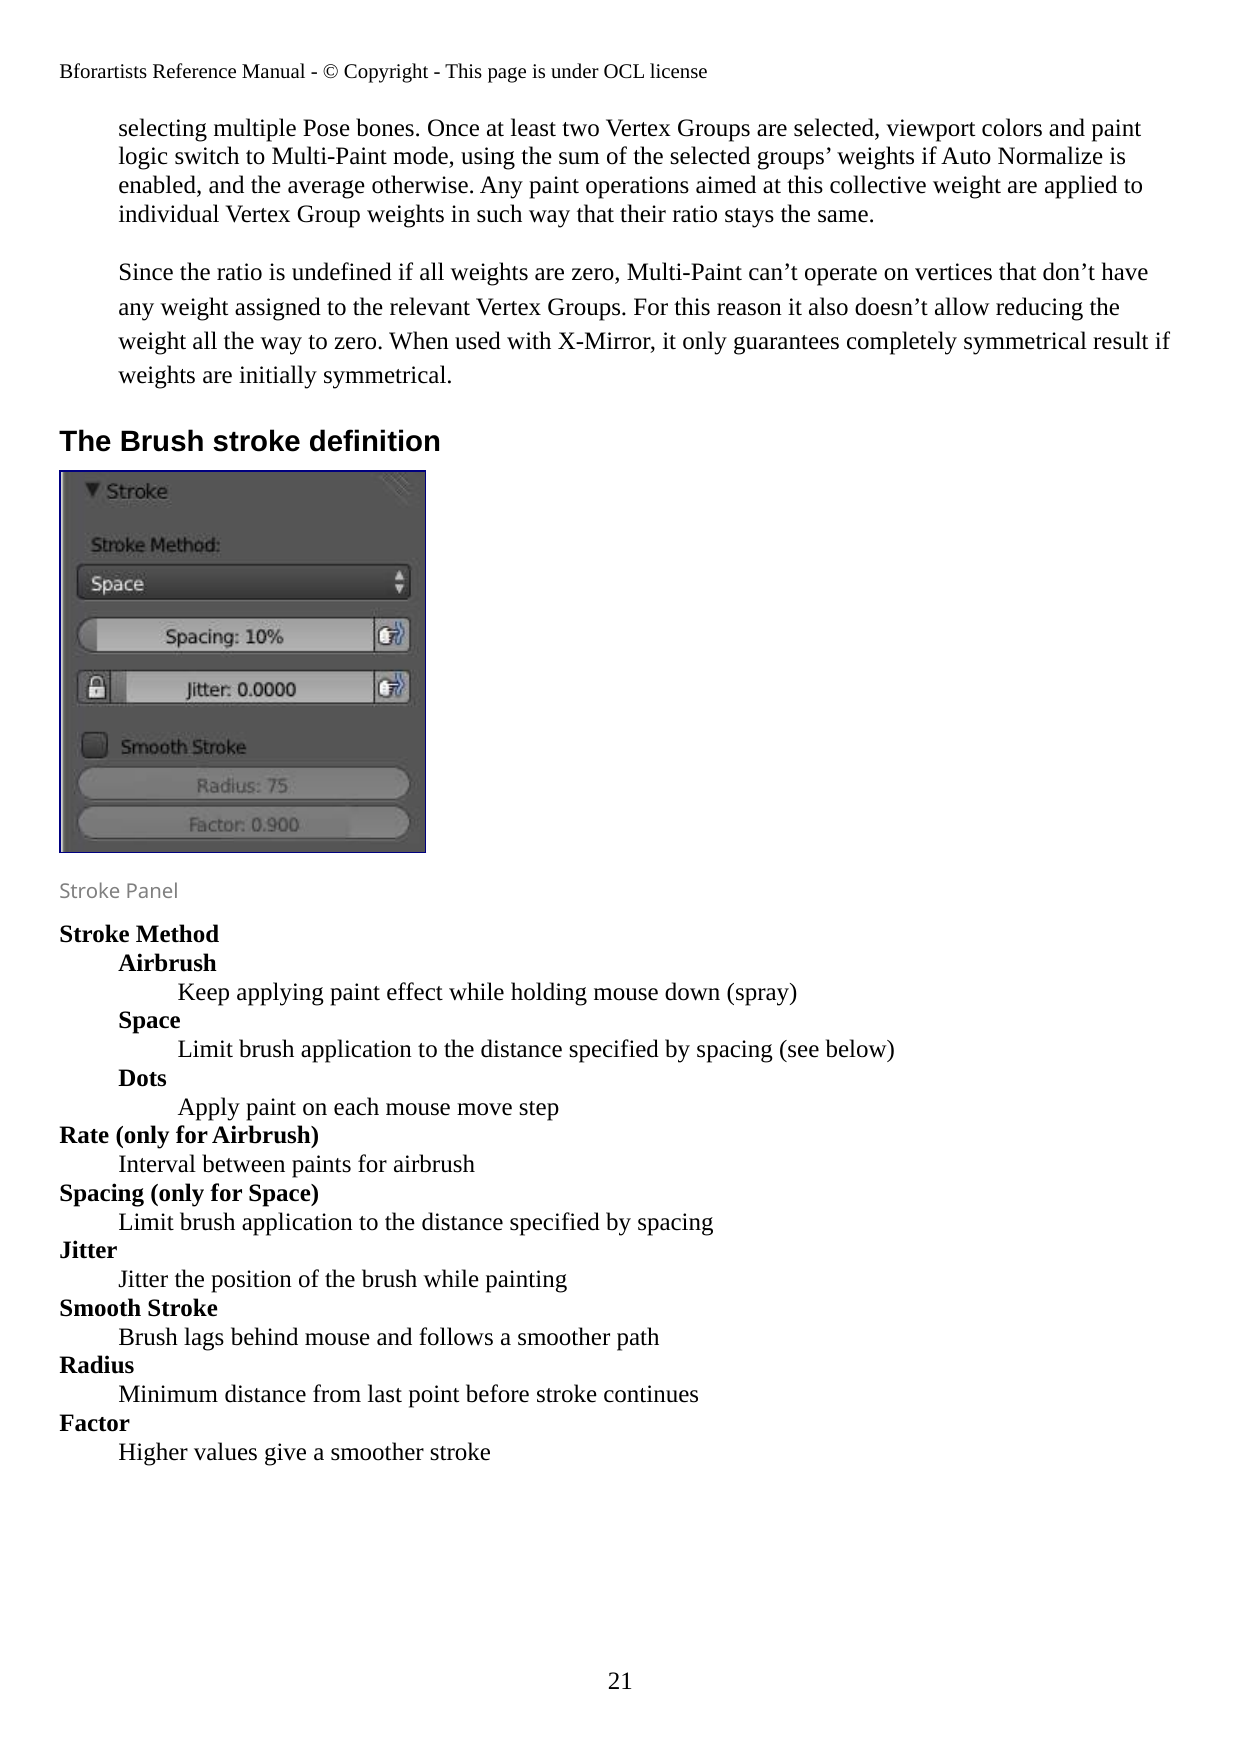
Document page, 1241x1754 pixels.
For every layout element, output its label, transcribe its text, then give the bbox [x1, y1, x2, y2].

list Higher values give a smoother stroke [118, 1437, 1181, 1466]
subtitle Smooth Stroke [59, 1293, 1181, 1322]
list Keep applying paint effect while holding mouse down (spray) [177, 977, 1181, 1006]
list Brush lags behind mouse and follows a smoother path [118, 1322, 1181, 1351]
list Interval between paints for airbrush [118, 1149, 1181, 1178]
list Jitter the position of the brush while painting [118, 1264, 1181, 1293]
picture [61, 472, 425, 852]
subtitle Jitter [59, 1236, 1181, 1264]
subtitle Factor [59, 1408, 1181, 1437]
subtitle Radius [59, 1351, 1181, 1379]
text Since the ratio is undefined if all weights are zero, Multi-Paint can’t operate on vertices that don’t have any weight assigned to the relevant Vertex Groups. For this reason it also doesn’t allow reducing the weight all the way to zero. When used with X-Mirror, it only guarantees completely symmetrical result if weights are initially symmetrical. [118, 257, 1181, 389]
subtitle Space [118, 1006, 1181, 1034]
list selecting multiple Pose bones. Once at least two Vertex Groups are selected, viewport colors and paint logic switch to Multi-Paint mode, using the sum of the selected groups’ weights if Auto Normalize is enabled, and the average otherwise. Any paint operations aimed at this collective weight are applied to individual Vertex Group weights in such way that their ratio stays the same. [118, 113, 1181, 228]
subtitle Airbrush [118, 948, 1181, 977]
subtitle Rate (only for Airbrush) [59, 1121, 1181, 1149]
subtitle Dots [118, 1063, 1181, 1092]
list Limit brush application to the distance specified by spacing (see below) [177, 1034, 1181, 1063]
list Limit brush application to the distance specified by spacing [118, 1207, 1181, 1236]
subtitle Stroke Method [59, 919, 1181, 948]
subtitle Spacing (only for Space) [59, 1178, 1181, 1207]
list Minimum distance from last point before stroke continues [118, 1379, 1181, 1408]
text Stroke Panel [59, 873, 1181, 905]
list Apply paint on each mouse move step [177, 1092, 1181, 1121]
subtitle The Brush stroke definition [59, 424, 1181, 458]
